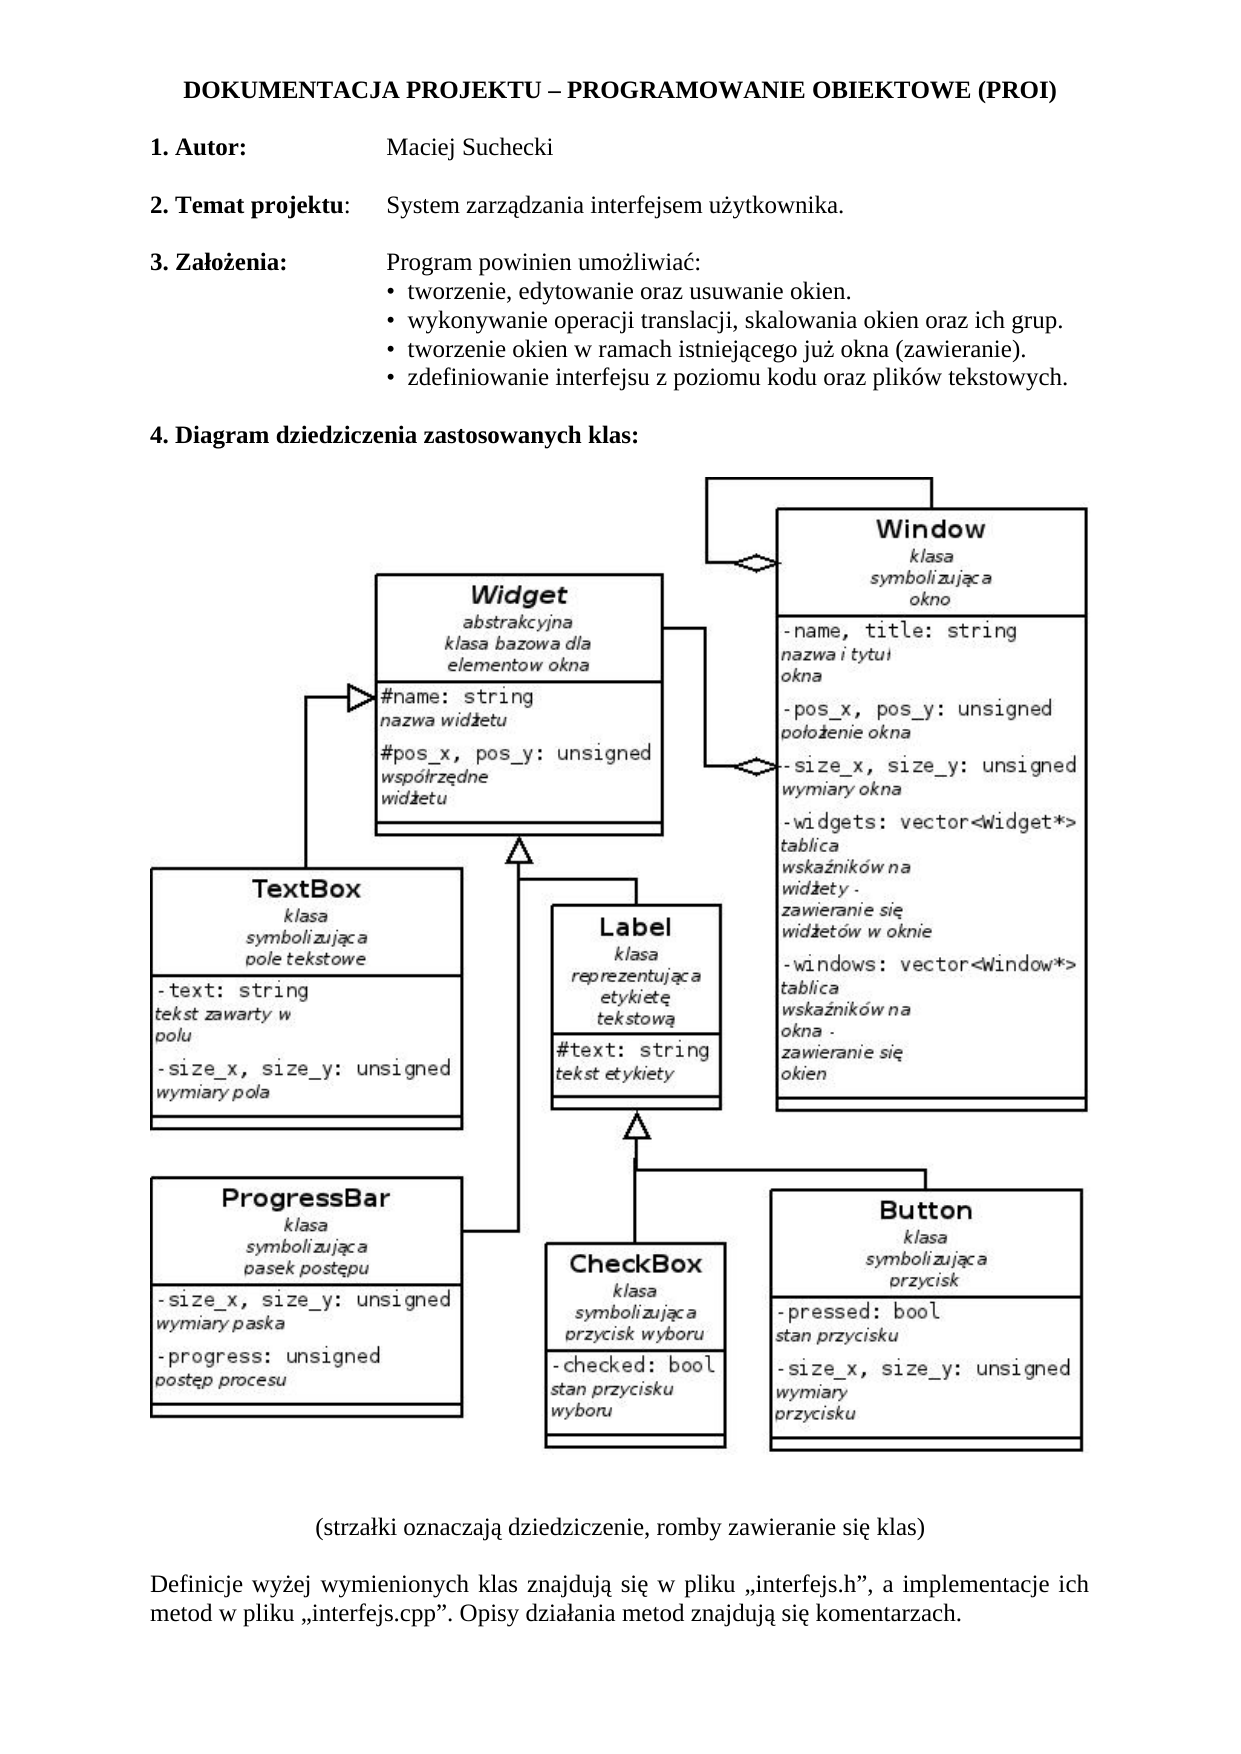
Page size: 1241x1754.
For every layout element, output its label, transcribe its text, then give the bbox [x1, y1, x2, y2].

text (strzałki oznaczają dziedziczenie, romby zawieranie się klas) [150, 1512, 1090, 1541]
list 3. Założenia: Program powinien umożliwiać: [150, 247, 1090, 276]
text • wykonywanie operacji translacji, skalowania okien oraz ich grup. [150, 305, 1090, 334]
text DOKUMENTACJA PROJEKTU – PROGRAMOWANIE OBIEKTOWE (PROI) [150, 75, 1090, 104]
list 4. Diagram dziedziczenia zastosowanych klas: [150, 420, 1090, 449]
text • zdefiniowanie interfejsu z poziomu kodu oraz plików tekstowych. [150, 362, 1090, 391]
list • tworzenie, edytowanie oraz usuwanie okien. [386, 276, 1090, 305]
picture [150, 477, 1091, 1455]
text • tworzenie okien w ramach istniejącego już okna (zawieranie). [150, 334, 1090, 362]
text 2. Temat projektu: System zarządzania interfejsem użytkownika. [150, 190, 1090, 219]
text Definicje wyżej wymienionych klas znajdują się w pliku „interfejs.h”, a implementacje ich metod w pliku „interfejs.cpp”. Opisy działania metod znajdują się komentarzach. [150, 1569, 1090, 1627]
text 1. Autor: Maciej Suchecki [150, 132, 1090, 161]
